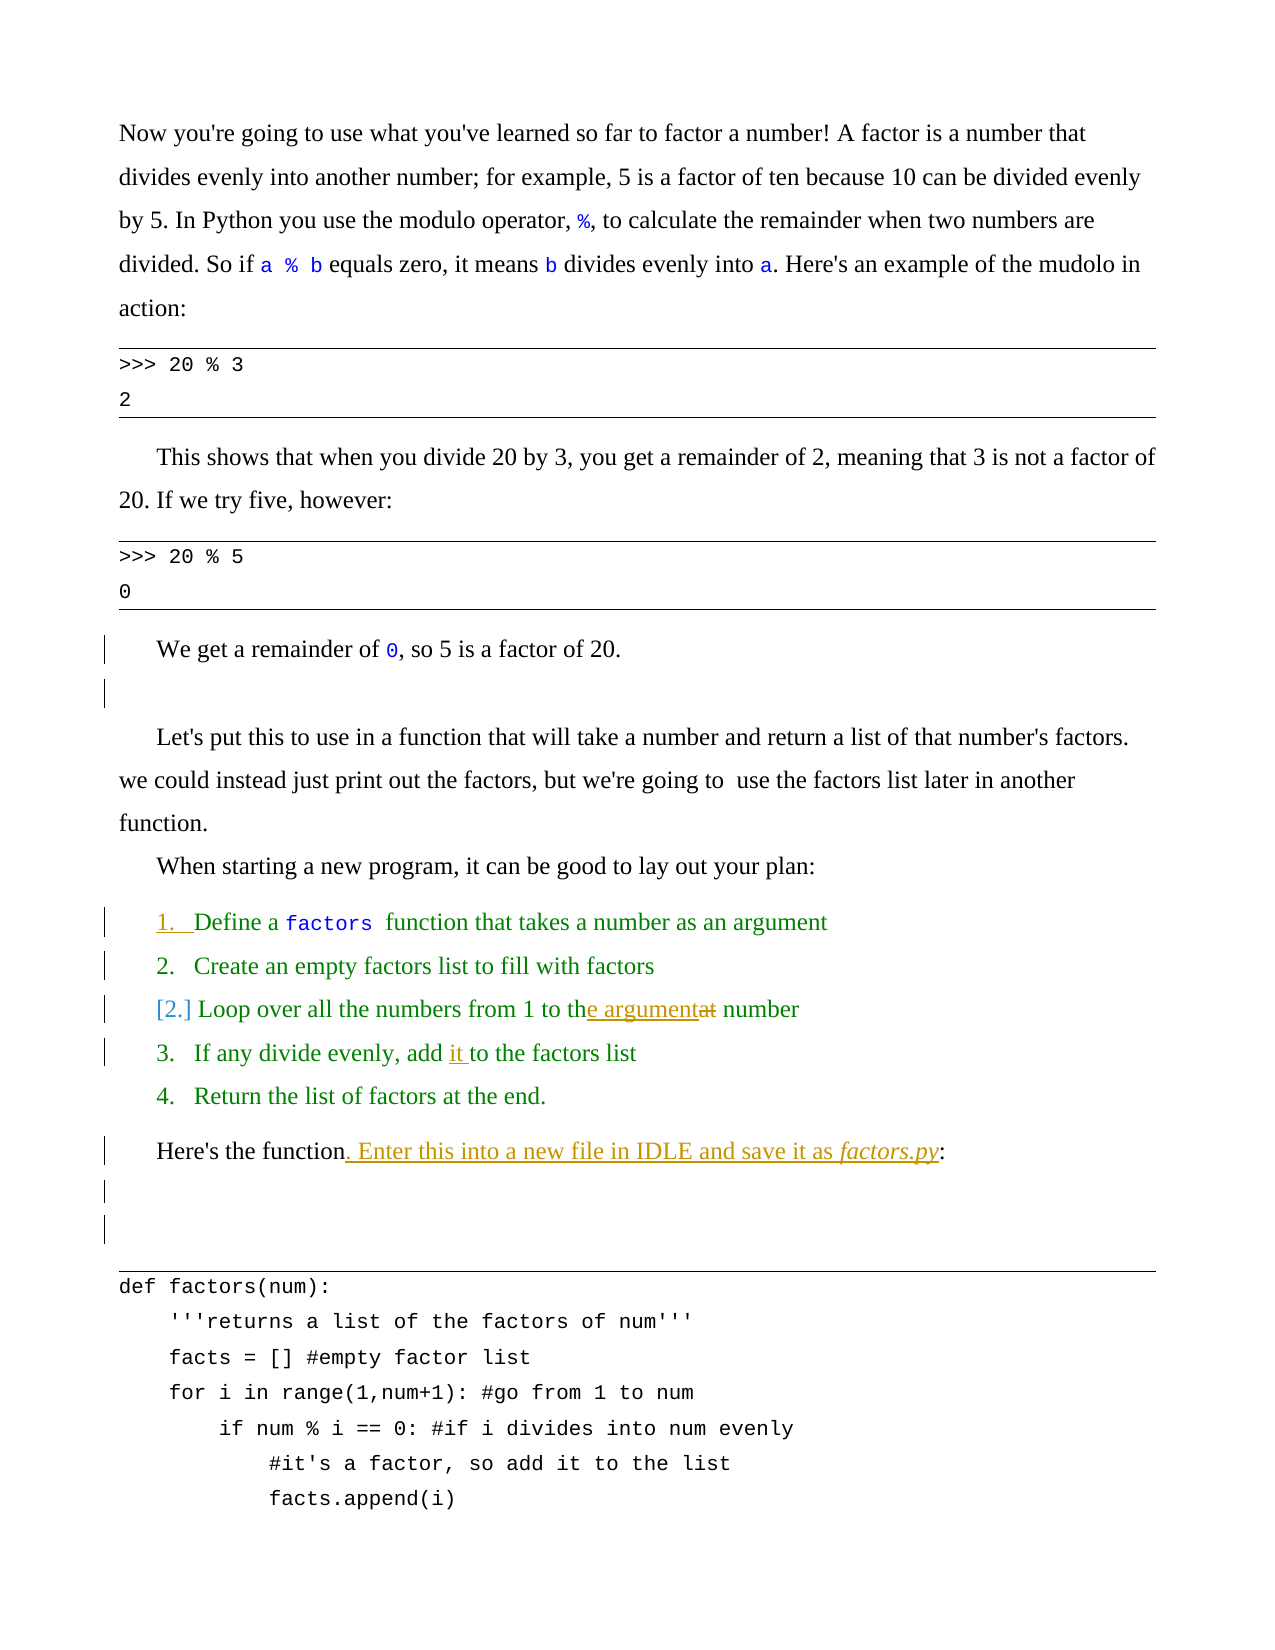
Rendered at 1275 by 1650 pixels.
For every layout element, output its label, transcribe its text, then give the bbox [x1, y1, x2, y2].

text This shows that when you divide 20 by 3, you get a remainder of 2, meaning that 3 is not a factor of 20. If we try five, however: [118, 442, 1156, 514]
text Here's the function. Enter this into a new file in IDLE and save it as factors.py: [118, 1136, 1156, 1165]
text facts.append(i) [118, 1488, 1156, 1512]
text #it's a factor, so add it to the list [118, 1453, 1156, 1477]
text 2 [118, 389, 1156, 418]
list Define a factors function that takes a number as an argument [156, 907, 1156, 937]
list Create an empty factors list to fill with factors [156, 951, 1156, 980]
text >>> 20 % 3 [118, 349, 1156, 377]
text 0 [118, 581, 1156, 610]
text [118, 1215, 1156, 1244]
text '''returns a list of the factors of num''' [118, 1311, 1156, 1335]
text facts = [] #empty factor list [118, 1347, 1156, 1370]
text Let's put this to use in a function that will take a number and return a list of that number's factors. we could instead just print out the factors, but we're going to use the factors list later in another function. [118, 722, 1156, 837]
text Now you're going to use what you've learned so far to factor a number! A factor is a number that divides evenly into another number; for example, 5 is a factor of ten because 10 can be divided evenly by 5. In Python you use the modulo operator, %, to calculate the remainder when two numbers are divided. So if a % b equals zero, it means b divides evenly into a. Here's an example of the mudolo in action: [118, 118, 1156, 321]
text >>> 20 % 5 [118, 542, 1156, 570]
text for i in range(1,num+1): #go from 1 to num [118, 1382, 1156, 1406]
list Return the list of factors at the end. [156, 1081, 1156, 1109]
text We get a remainder of 0, so 5 is a factor of 20. [118, 634, 1156, 708]
text def factors(num): [118, 1272, 1156, 1299]
list Loop over all the numbers from 1 to the argument number [156, 994, 1156, 1023]
text When starting a new program, it can be good to lay out your plan: [118, 851, 1156, 880]
list If any divide evenly, add it to the factors list [156, 1038, 1156, 1066]
text if num % i == 0: #if i divides into num evenly [118, 1417, 1156, 1441]
